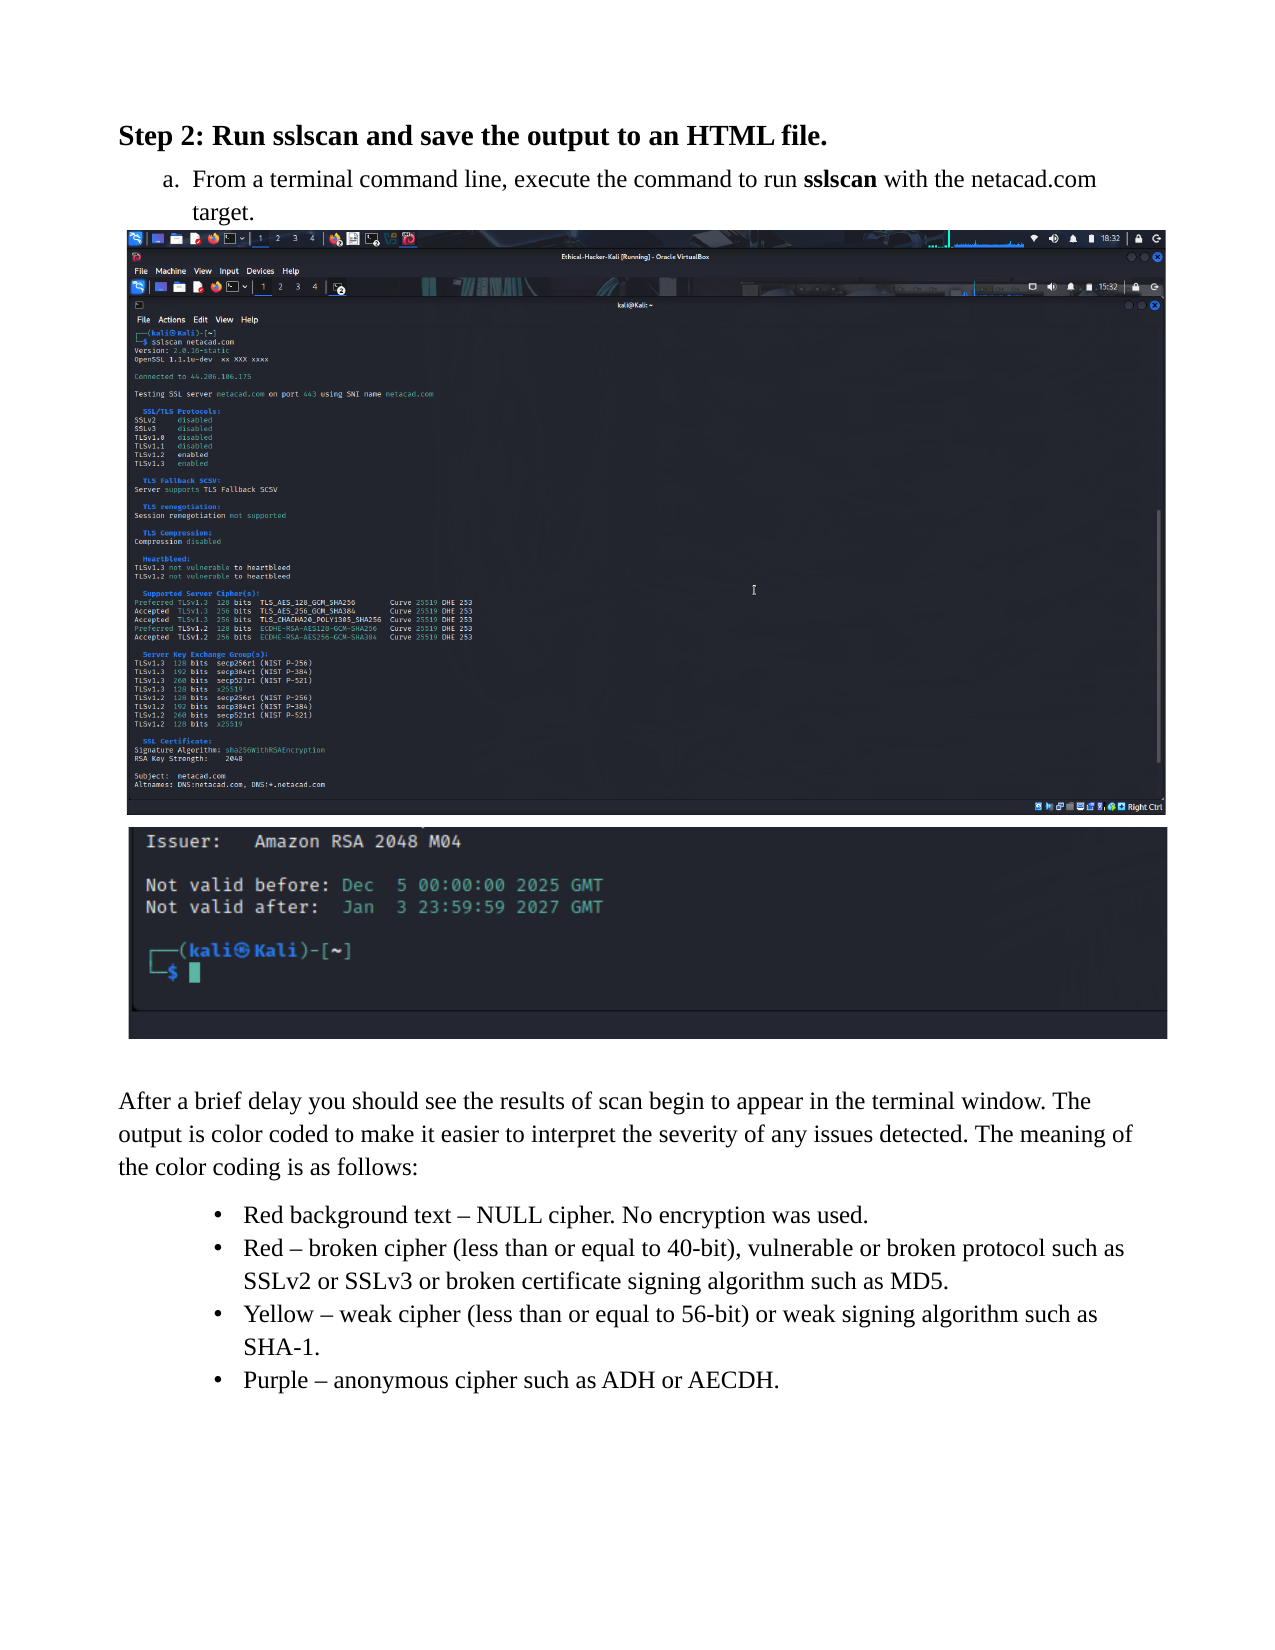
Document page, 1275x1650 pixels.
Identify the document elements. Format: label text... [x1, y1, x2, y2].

list Purple – anonymous cipher such as ADH or AECDH. [214, 1365, 1157, 1394]
list Red – broken cipher (less than or equal to 40-bit), vulnerable or broken protocol such as SSLv2 or SSLv3 or broken certificate signing algorithm such as MD5. [214, 1233, 1157, 1295]
text After a brief delay you should see the results of scan begin to appear in the terminal window. The output is color coded to make it easier to interpret the severity of any issues detected. The meaning of the color coding is as follows: [118, 1086, 1157, 1181]
picture [126, 230, 1166, 815]
list From a terminal command line, execute the command to run sslscan with the netacad.com target. [162, 164, 1157, 226]
picture [128, 827, 1168, 1039]
list Red background text – NULL cipher. No encryption was used. [214, 1200, 1157, 1229]
subtitle Step 2: Run sslscan and save the output to an HTML file. [118, 118, 1157, 152]
list Yellow – weak cipher (less than or equal to 56-bit) or weak signing algorithm such as SHA-1. [214, 1299, 1157, 1361]
